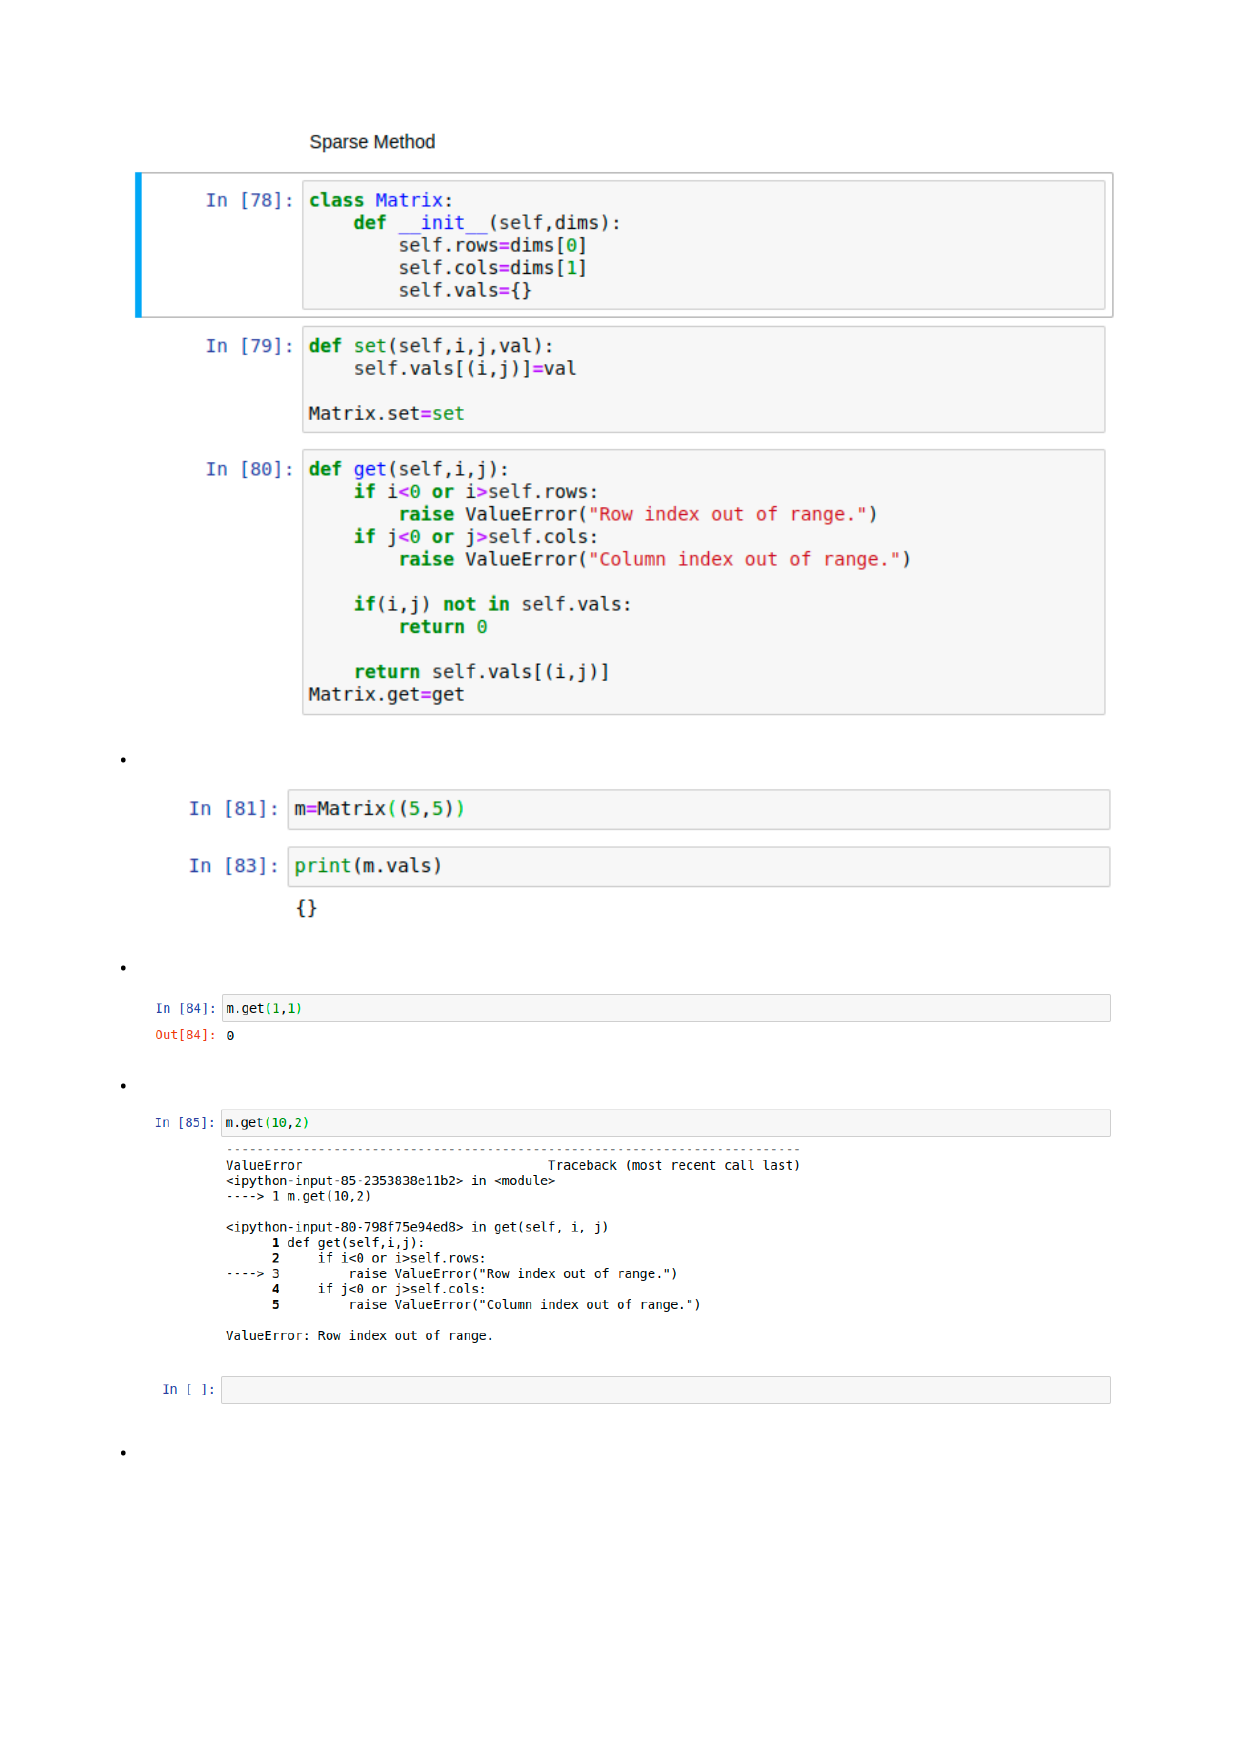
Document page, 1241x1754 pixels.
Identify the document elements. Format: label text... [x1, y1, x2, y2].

text . [118, 722, 1122, 773]
picture [118, 1099, 1123, 1415]
picture [118, 118, 1123, 722]
text . [118, 1049, 1122, 1099]
picture [118, 773, 1123, 931]
text . [118, 931, 1122, 981]
picture [118, 981, 1123, 1049]
text . [118, 1415, 1122, 1466]
